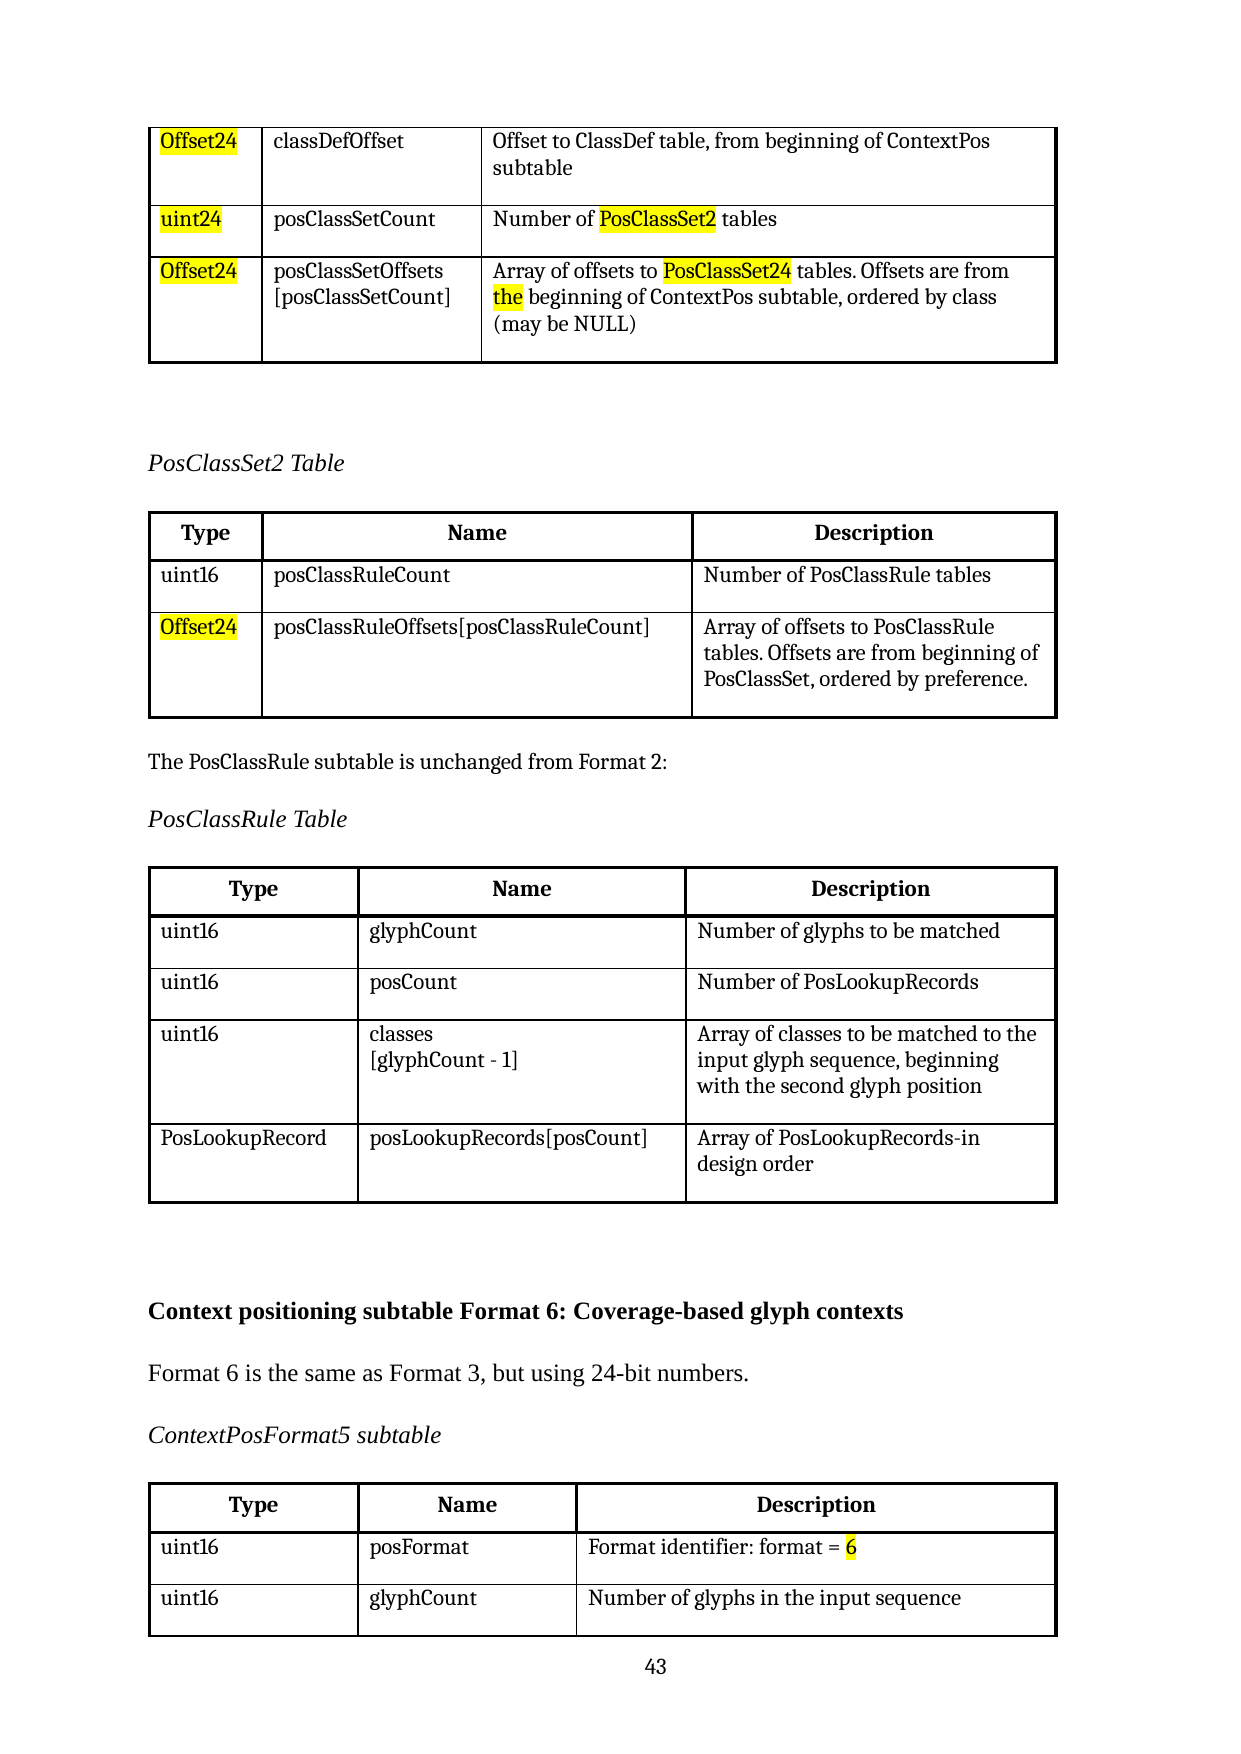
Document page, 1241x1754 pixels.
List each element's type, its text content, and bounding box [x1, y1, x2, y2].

table_cell posClassSetCount [263, 206, 481, 256]
table_cell posClassRuleOffsets[posClassRuleCount] [263, 613, 691, 716]
table_cell Number of PosLookupRecords [687, 969, 1054, 1019]
table_header Name [360, 869, 684, 914]
table_cell posClassSetOffsets [posClassSetCount] [263, 258, 481, 361]
table_cell uint16 [151, 1585, 357, 1635]
text Format 6 is the same as Format 3, but using 24-bit numbers. [148, 1358, 1163, 1387]
table_cell Number of PosClassRule tables [693, 562, 1054, 612]
table_cell Offset24 [151, 128, 261, 205]
table_cell uint16 [151, 1021, 357, 1123]
table_header Description [578, 1485, 1054, 1531]
table_cell Format identifier: format = 6 [577, 1534, 1054, 1584]
table_cell Offset24 [151, 258, 261, 361]
text The PosClassRule subtable is unchanged from Format 2: [148, 748, 1163, 775]
table_cell glyphCount [359, 1585, 576, 1635]
text ContextPosFormat5 subtable [148, 1420, 1163, 1449]
table_cell Array of offsets to PosClassRule tables. Offsets are from beginning of PosClassSet, ordered by preference. [693, 613, 1054, 716]
table_header Type [151, 869, 357, 914]
table_cell uint16 [151, 918, 357, 967]
text PosClassSet2 Table [148, 448, 1163, 477]
table_header Type [151, 514, 261, 559]
table_cell posLookupRecords[posCount] [359, 1125, 685, 1201]
table_cell PosLookupRecord [151, 1125, 357, 1201]
table_cell posClassRuleCount [263, 562, 691, 612]
table_cell Array of PosLookupRecords-in design order [687, 1125, 1054, 1201]
table_header Description [694, 514, 1054, 559]
table_cell uint24 [151, 206, 261, 256]
text Context positioning subtable Format 6: Coverage-based glyph contexts [148, 1296, 1163, 1324]
table_cell classDefOffset [263, 128, 481, 205]
table_header Name [264, 514, 691, 559]
table_cell Number of glyphs to be matched [687, 918, 1054, 967]
table_cell posCount [359, 969, 685, 1019]
table_cell uint16 [151, 969, 357, 1019]
table_header Description [687, 869, 1054, 914]
table_cell Number of glyphs in the input sequence [577, 1585, 1054, 1635]
table_header Type [151, 1485, 357, 1531]
table_cell uint16 [151, 1534, 357, 1584]
table_cell glyphCount [359, 918, 685, 967]
table_cell uint16 [151, 562, 261, 612]
table_cell Offset to ClassDef table, from beginning of ContextPos subtable [482, 128, 1054, 205]
table_cell Number of PosClassSet2 tables [482, 206, 1054, 256]
table_cell Array of classes to be matched to the input glyph sequence, beginning with the second glyph position [687, 1021, 1054, 1123]
table_header Name [360, 1485, 575, 1531]
table_cell Offset24 [151, 613, 261, 716]
table_cell classes [glyphCount - 1] [359, 1021, 685, 1123]
table_cell Array of offsets to PosClassSet24 tables. Offsets are from the beginning of ContextPos subtable, ordered by class (may be NULL) [482, 258, 1054, 361]
text PosClassRule Table [148, 804, 1163, 833]
table_cell posFormat [359, 1534, 576, 1584]
